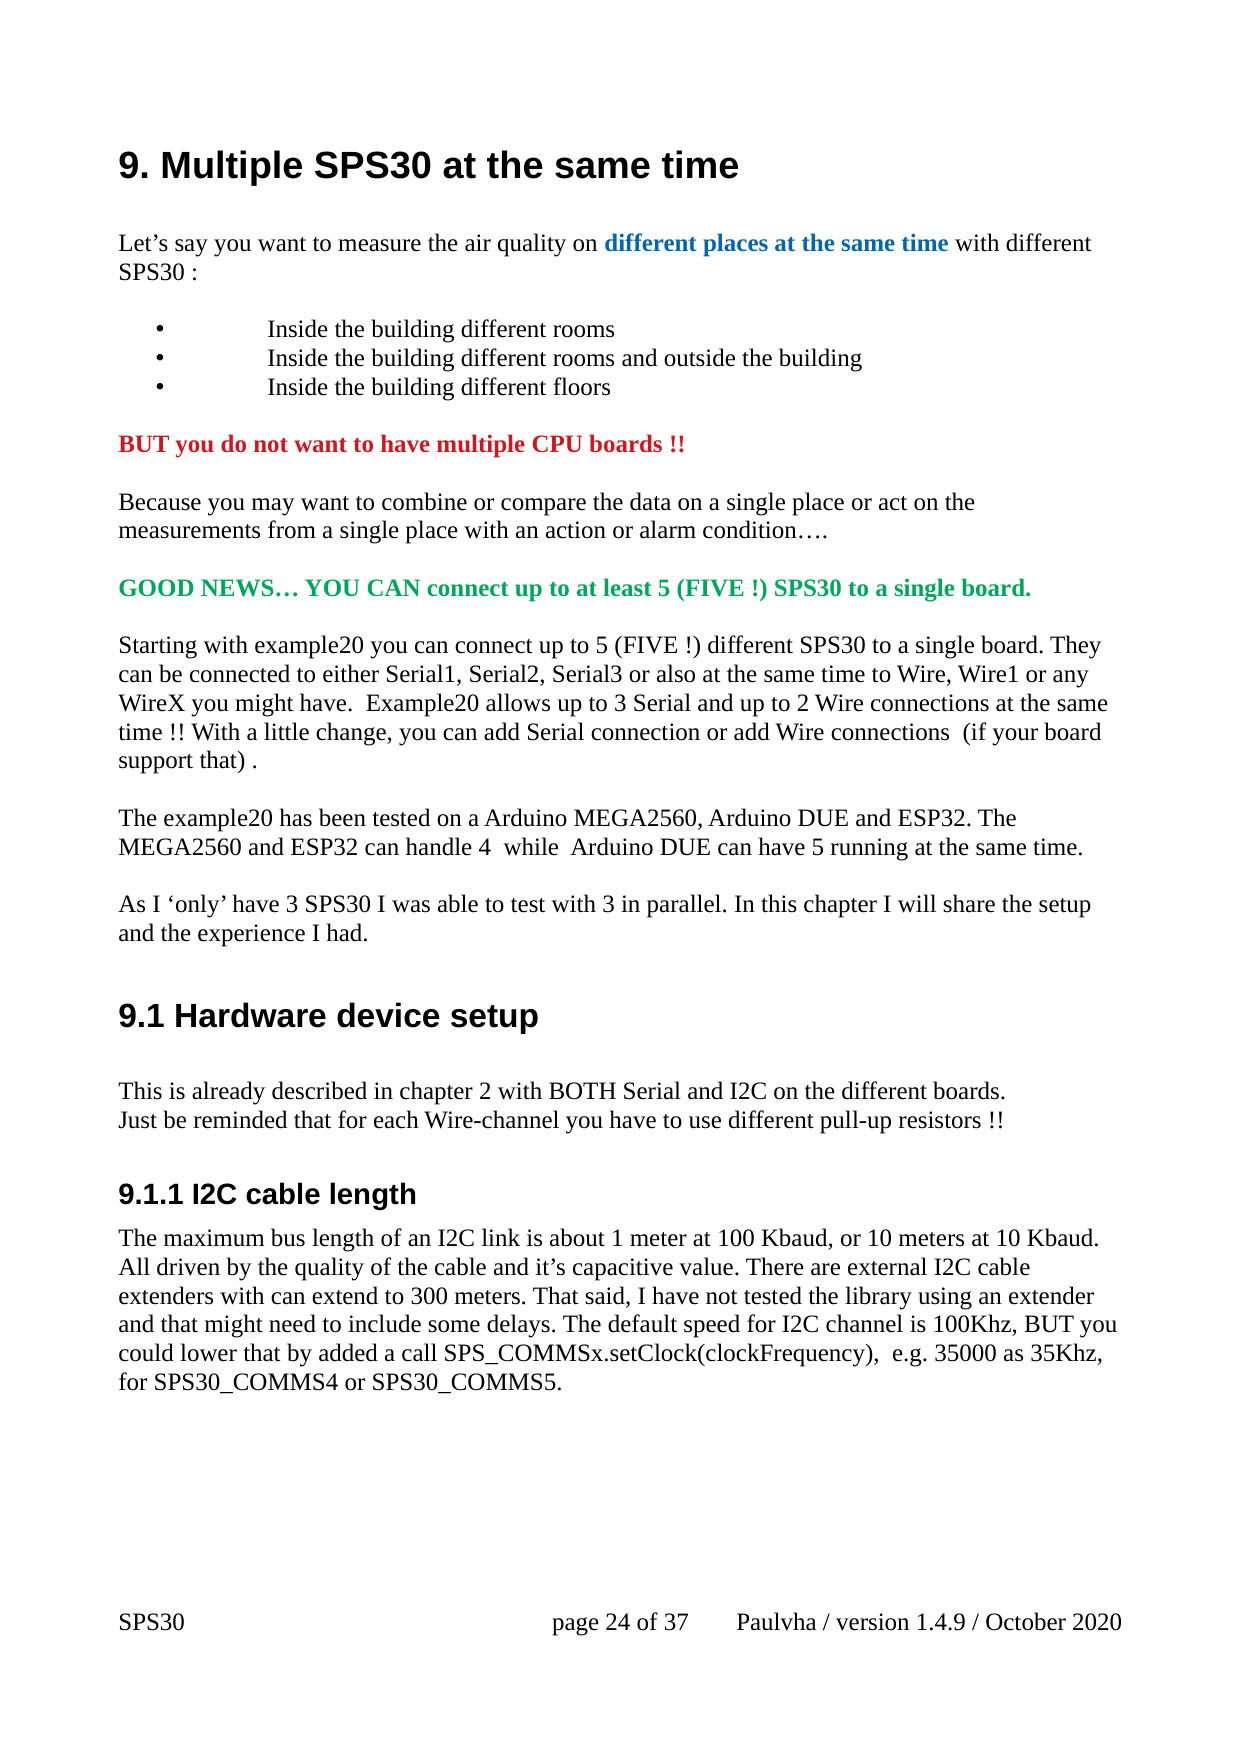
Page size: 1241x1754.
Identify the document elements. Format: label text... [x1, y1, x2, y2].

list Inside the building different rooms [156, 314, 1122, 343]
subtitle 9.1 Hardware device setup [118, 996, 1122, 1035]
subtitle 9.1.1 I2C cable length [118, 1177, 1122, 1211]
text This is already described in chapter 2 with BOTH Serial and I2C on the different boards. [118, 1076, 1122, 1105]
list Inside the building different floors [156, 372, 1122, 401]
text GOOD NEWS… YOU CAN connect up to at least 5 (FIVE !) SPS30 to a single board. [118, 573, 1122, 602]
text Because you may want to combine or compare the data on a single place or act on the measurements from a single place with an action or alarm condition…. [118, 487, 1122, 544]
text As I ‘only’ have 3 SPS30 I was able to test with 3 in parallel. In this chapter I will share the setup and the experience I had. [118, 889, 1122, 947]
text Just be reminded that for each Wire-channel you have to use different pull-up resistors !! [118, 1105, 1122, 1134]
text The example20 has been tested on a Arduino MEGA2560, Arduino DUE and ESP32. The MEGA2560 and ESP32 can handle 4 while Arduino DUE can have 5 running at the same time. [118, 803, 1122, 861]
text Starting with example20 you can connect up to 5 (FIVE !) different SPS30 to a single board. They can be connected to either Serial1, Serial2, Serial3 or also at the same time to Wire, Wire1 or any WireX you might have. Example20 allows up to 3 Serial and up to 2 Wire connections at the same time !! With a little change, you can add Serial connection or add Wire connections (if your board support that) . [118, 631, 1122, 774]
text The maximum bus length of an I2C link is about 1 meter at 100 Kbaud, or 10 meters at 10 Kbaud. All driven by the quality of the cable and it’s capacitive value. There are external I2C cable extenders with can extend to 300 meters. That said, I have not tested the library using an extender and that might need to include some delays. The default speed for I2C channel is 100Khz, BUT you could lower that by added a call SPS_COMMSx.setClock(clockFrequency), e.g. 35000 as 35Khz, for SPS30_COMMS4 or SPS30_COMMS5. [118, 1223, 1122, 1396]
text BUT you do not want to have multiple CPU boards !! [118, 429, 1122, 458]
text Let’s say you want to measure the air quality on different places at the same time with different SPS30 : [118, 228, 1122, 286]
list Inside the building different rooms and outside the building [156, 343, 1122, 372]
subtitle 9. Multiple SPS30 at the same time [118, 143, 1122, 187]
